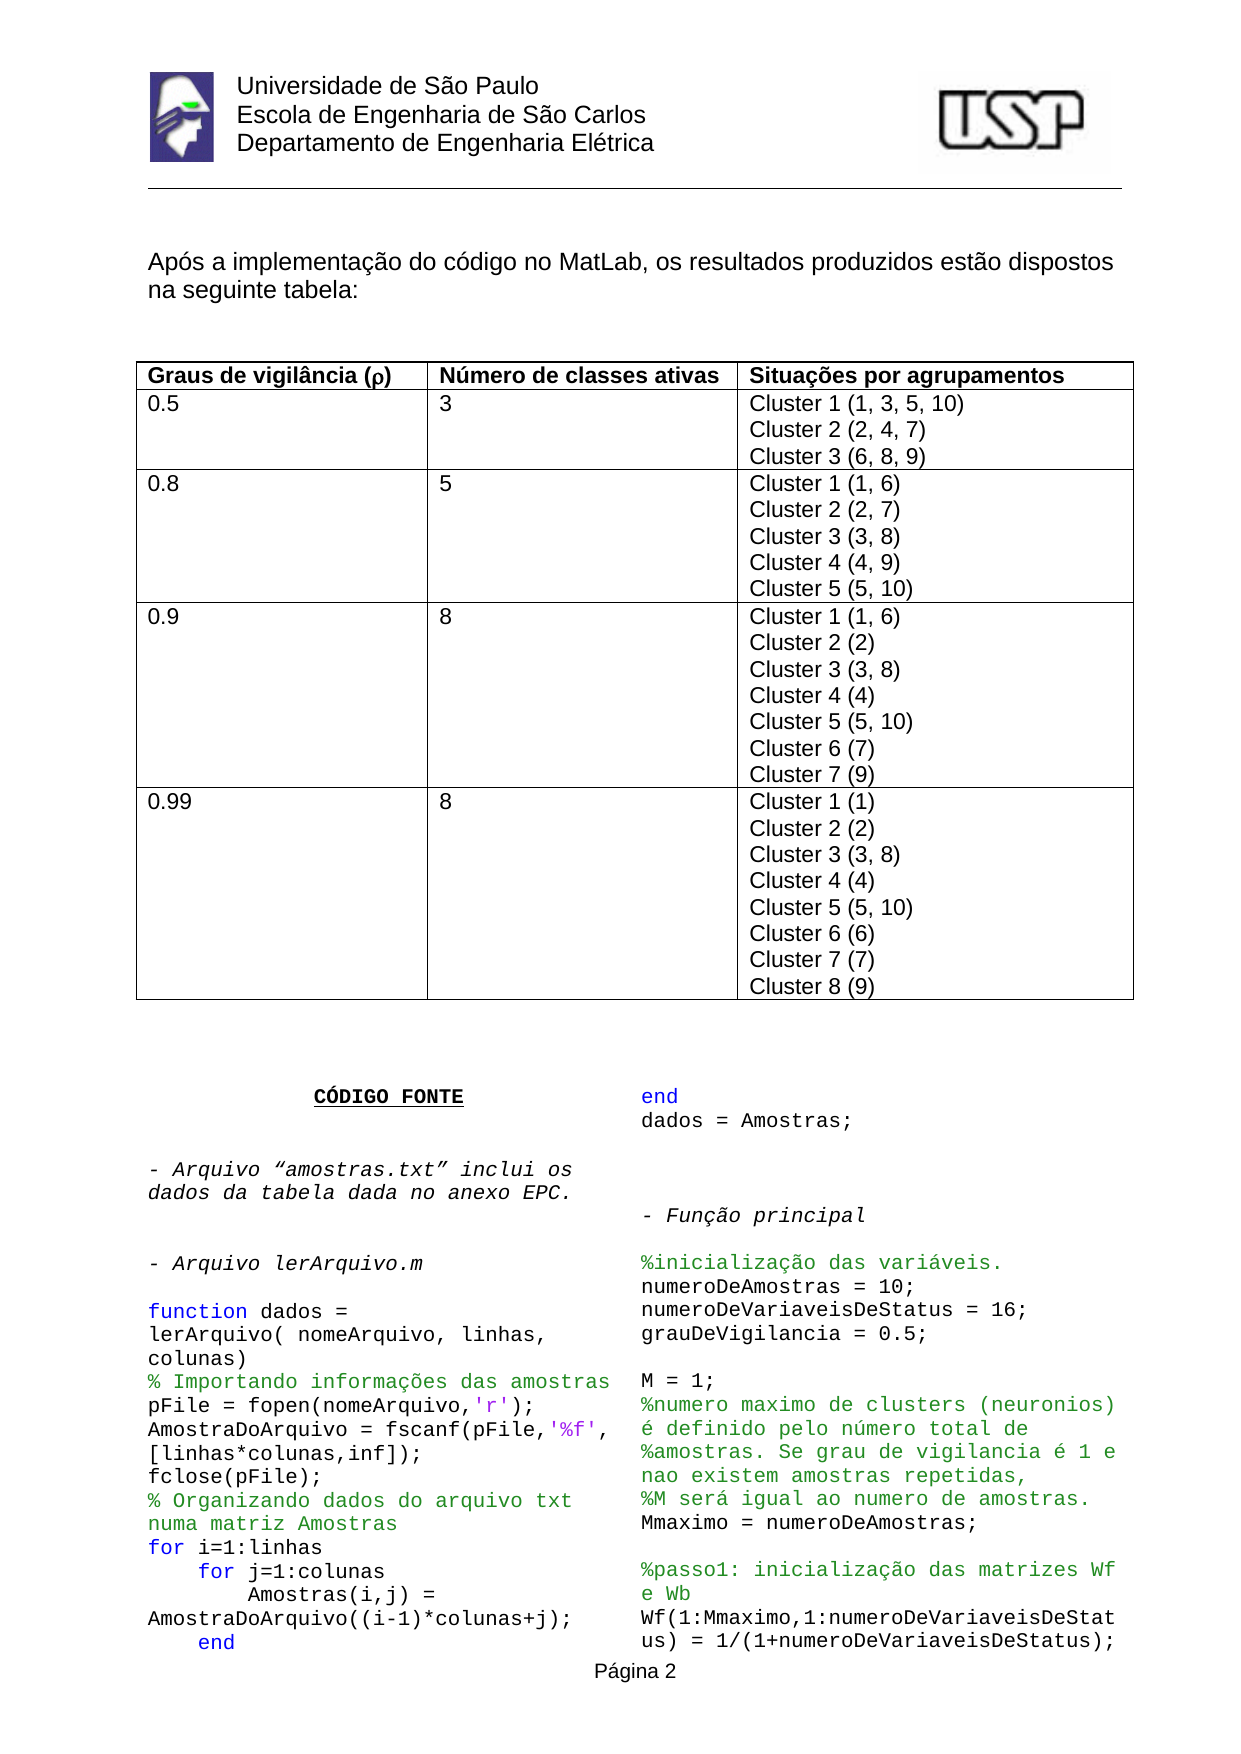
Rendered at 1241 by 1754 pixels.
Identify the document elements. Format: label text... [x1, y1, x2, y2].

table_header Número de classes ativas [428, 363, 737, 389]
table_cell 8 [428, 603, 737, 787]
text pFile = fopen(nomeArquivo,'r'); [148, 1395, 629, 1419]
table_cell 0.5 [137, 390, 427, 469]
table_cell 0.9 [137, 603, 427, 787]
picture [149, 72, 214, 162]
text numeroDeAmostras = 10; [641, 1276, 1122, 1299]
text %numero maximo de clusters (neuronios) é definido pelo número total de [641, 1394, 1122, 1441]
table_cell Cluster 1 (1, 6) Cluster 2 (2, 7) Cluster 3 (3, 8) Cluster 4 (4, 9) Cluster 5 (5, 10) [738, 470, 1133, 602]
text - Arquivo “amostras.txt” inclui os dados da tabela dada no anexo EPC. [148, 1159, 629, 1206]
table_cell Cluster 1 (1, 6) Cluster 2 (2) Cluster 3 (3, 8) Cluster 4 (4) Cluster 5 (5, 10) Cluster 6 (7) Cluster 7 (9) [738, 603, 1133, 787]
text grauDeVigilancia = 0.5; [641, 1323, 1122, 1347]
text M = 1; [641, 1370, 1122, 1394]
table_cell Cluster 1 (1) Cluster 2 (2) Cluster 3 (3, 8) Cluster 4 (4) Cluster 5 (5, 10) Cluster 6 (6) Cluster 7 (7) Cluster 8 (9) [738, 788, 1133, 999]
table_header Graus de vigilância () [137, 363, 427, 389]
text dados = Amostras; [641, 1110, 1122, 1134]
text - Arquivo lerArquivo.m [148, 1253, 629, 1277]
text Mmaximo = numeroDeAmostras; [641, 1512, 1122, 1536]
text %amostras. Se grau de vigilancia é 1 e nao existem amostras repetidas, [641, 1441, 1122, 1488]
text for i=1:linhas [148, 1537, 629, 1561]
text AmostraDoArquivo = fscanf(pFile,'%f',[linhas*colunas,inf]); [148, 1419, 629, 1466]
text Amostras(i,j) = AmostraDoArquivo((i-1)*colunas+j); [148, 1584, 629, 1632]
table_cell Cluster 1 (1, 3, 5, 10) Cluster 2 (2, 4, 7) Cluster 3 (6, 8, 9) [738, 390, 1133, 469]
text - Função principal [641, 1205, 1122, 1228]
table_cell 0.8 [137, 470, 427, 602]
text % Importando informações das amostras [148, 1372, 629, 1395]
table_header Situações por agrupamentos [738, 363, 1133, 389]
table_cell 8 [428, 788, 737, 999]
text Após a implementação do código no MatLab, os resultados produzidos estão dispostos na seguinte tabela: [148, 246, 1122, 304]
text %inicialização das variáveis. [641, 1252, 1122, 1276]
text numeroDeVariaveisDeStatus = 16; [641, 1299, 1122, 1323]
text function dados = lerArquivo( nomeArquivo, linhas, colunas) [148, 1301, 629, 1372]
text Wf(1:Mmaximo,1:numeroDeVariaveisDeStatus) = 1/(1+numeroDeVariaveisDeStatus); [641, 1607, 1122, 1654]
text end [641, 1086, 1122, 1110]
table_cell 0.99 [137, 788, 427, 999]
text % Organizando dados do arquivo txt numa matriz Amostras [148, 1490, 629, 1537]
text %passo1: inicialização das matrizes Wf e Wb [641, 1559, 1122, 1607]
text %M será igual ao numero de amostras. [641, 1488, 1122, 1512]
picture [918, 71, 1112, 175]
subtitle CÓDIGO FONTE [148, 1086, 629, 1110]
text end [148, 1632, 629, 1655]
text for j=1:colunas [148, 1561, 629, 1584]
text fclose(pFile); [148, 1466, 629, 1490]
table_cell 3 [428, 390, 737, 469]
table_cell 5 [428, 470, 737, 602]
